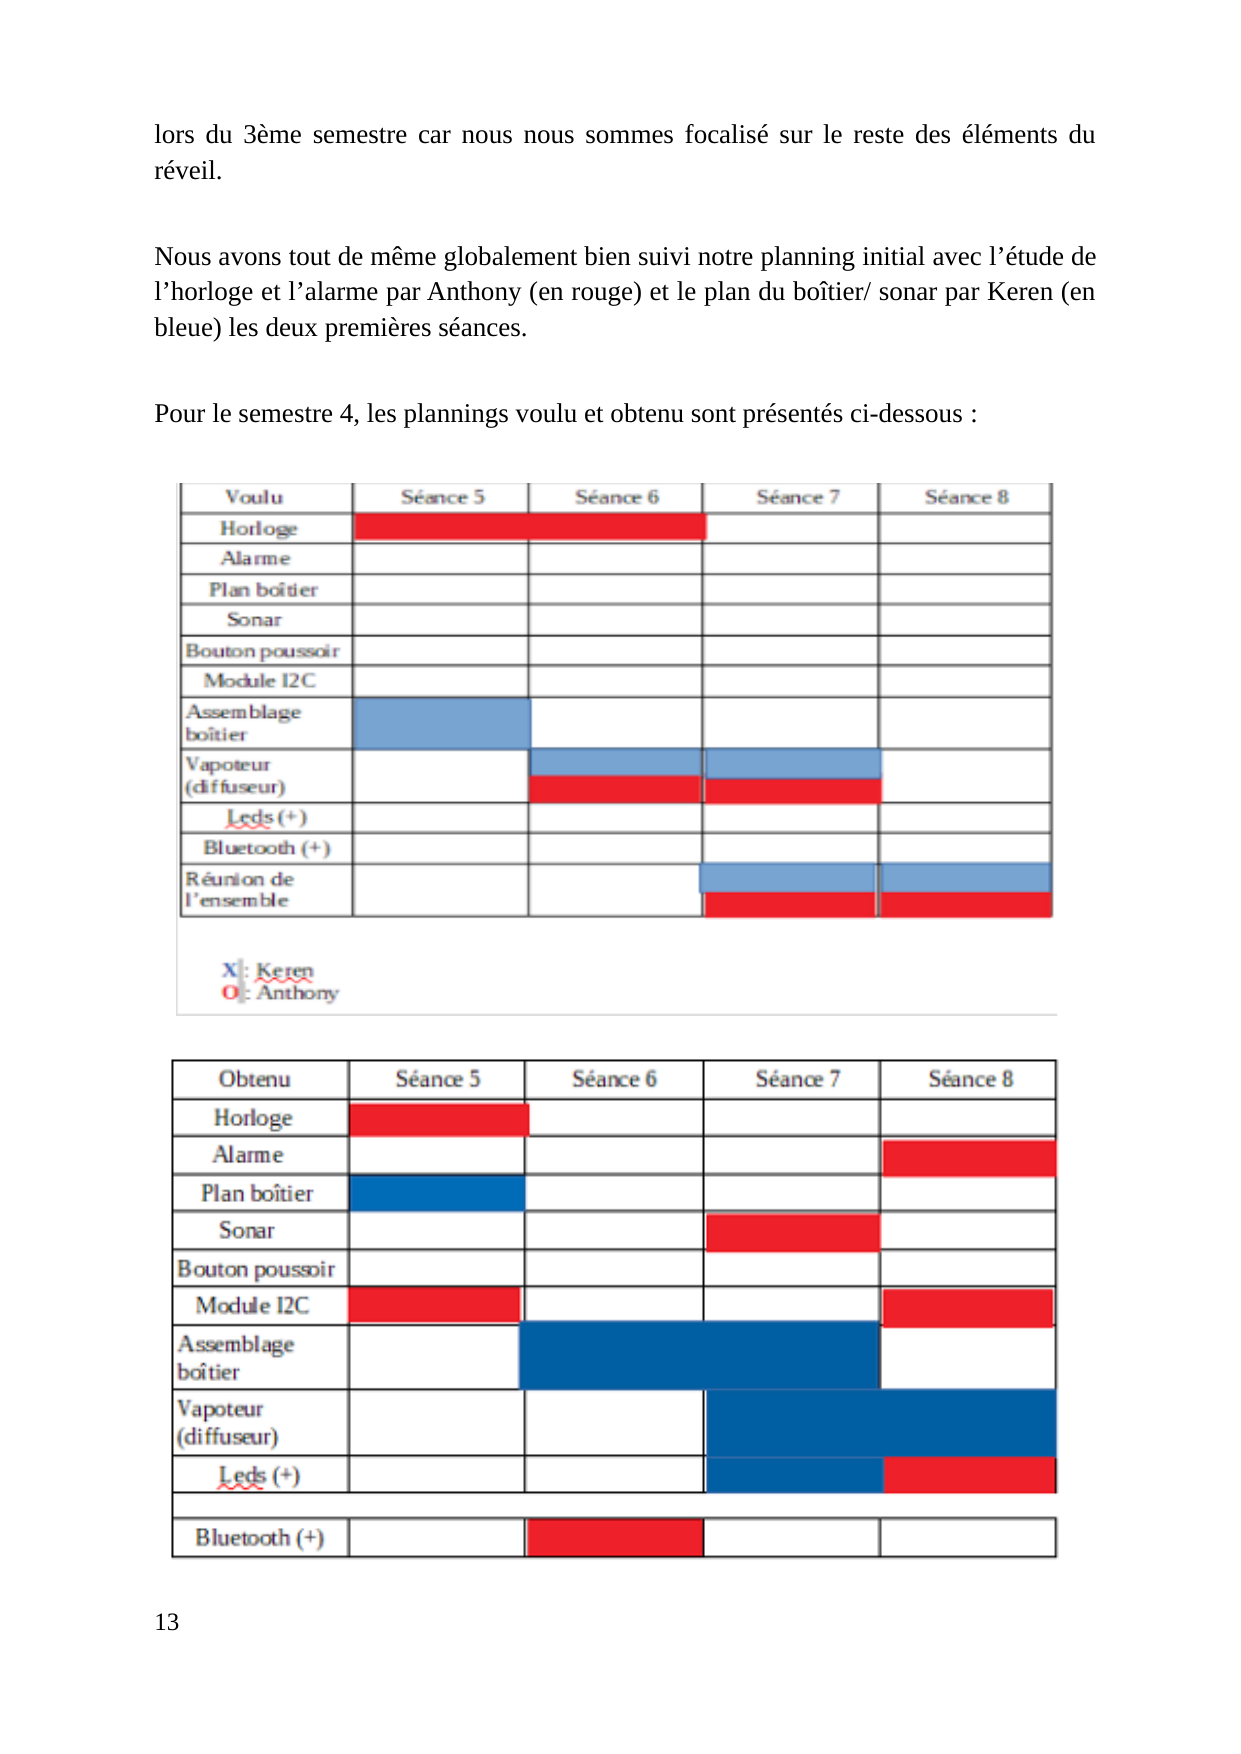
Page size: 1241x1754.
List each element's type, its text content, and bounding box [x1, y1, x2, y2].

picture [171, 1059, 1060, 1562]
text lors du 3ème semestre car nous nous sommes focalisé sur le reste des éléments du réveil. [154, 118, 1098, 185]
picture [176, 483, 1058, 1016]
text Pour le semestre 4, les plannings voulu et obtenu sont présentés ci-dessous : [154, 397, 1098, 428]
text Nous avons tout de même globalement bien suivi notre planning initial avec l’étude de l’horloge et l’alarme par Anthony (en rouge) et le plan du boîtier/ sonar par Keren (en bleue) les deux premières séances. [154, 239, 1098, 342]
